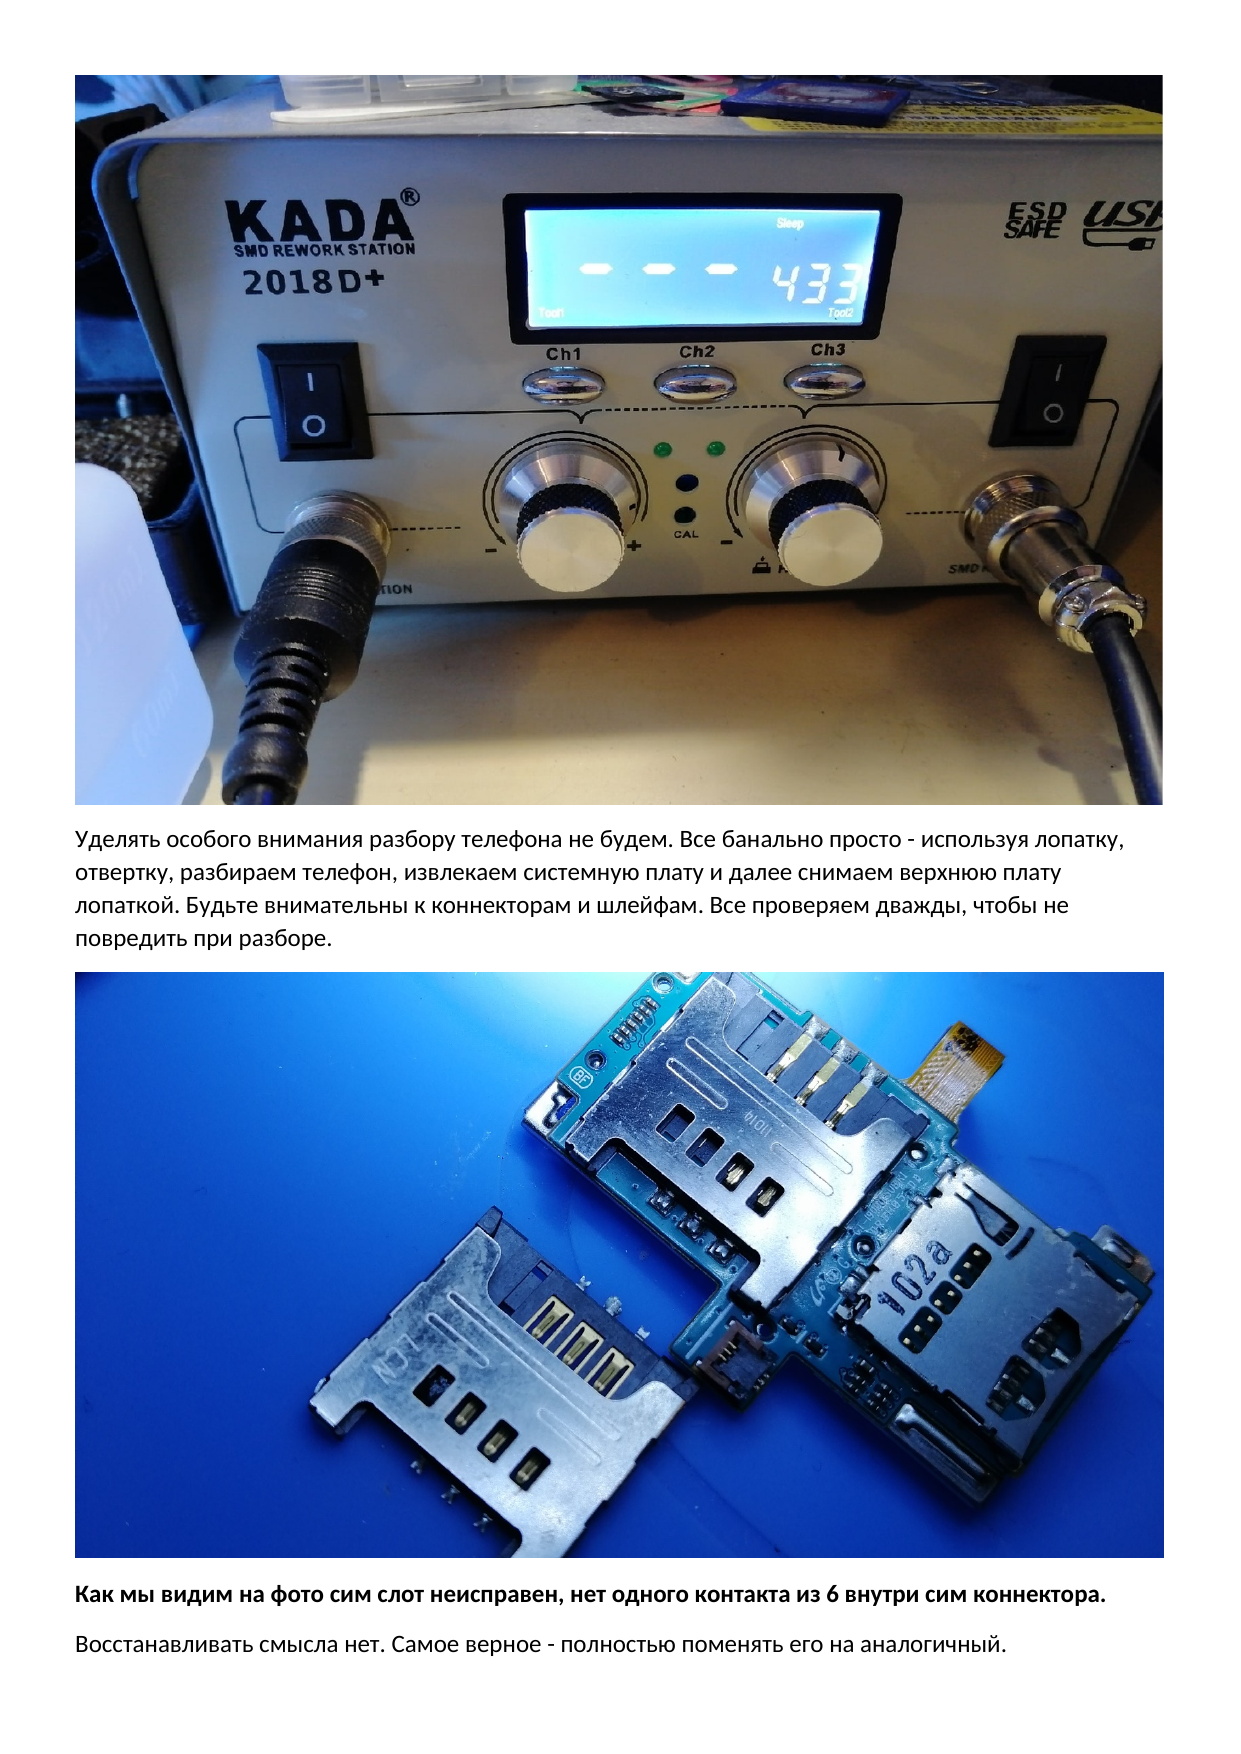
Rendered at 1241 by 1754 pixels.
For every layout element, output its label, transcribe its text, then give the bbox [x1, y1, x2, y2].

text Уделять особого внимания разбору телефона не будем. Все банально просто - используя лопатку, отвертку, разбираем телефон, извлекаем системную плату и далее снимаем верхнюю плату лопаткой. Будьте внимательны к коннекторам и шлейфам. Все проверяем дважды, чтобы не повредить при разборе. [75, 824, 1165, 953]
picture [75, 75, 1163, 805]
picture [75, 972, 1164, 1558]
text Как мы видим на фото сим слот неисправен, нет одного контакта из 6 внутри сим коннектора. [75, 1578, 1165, 1609]
text Восстанавливать смысла нет. Самое верное - полностью поменять его на аналогичный. [75, 1628, 1165, 1658]
